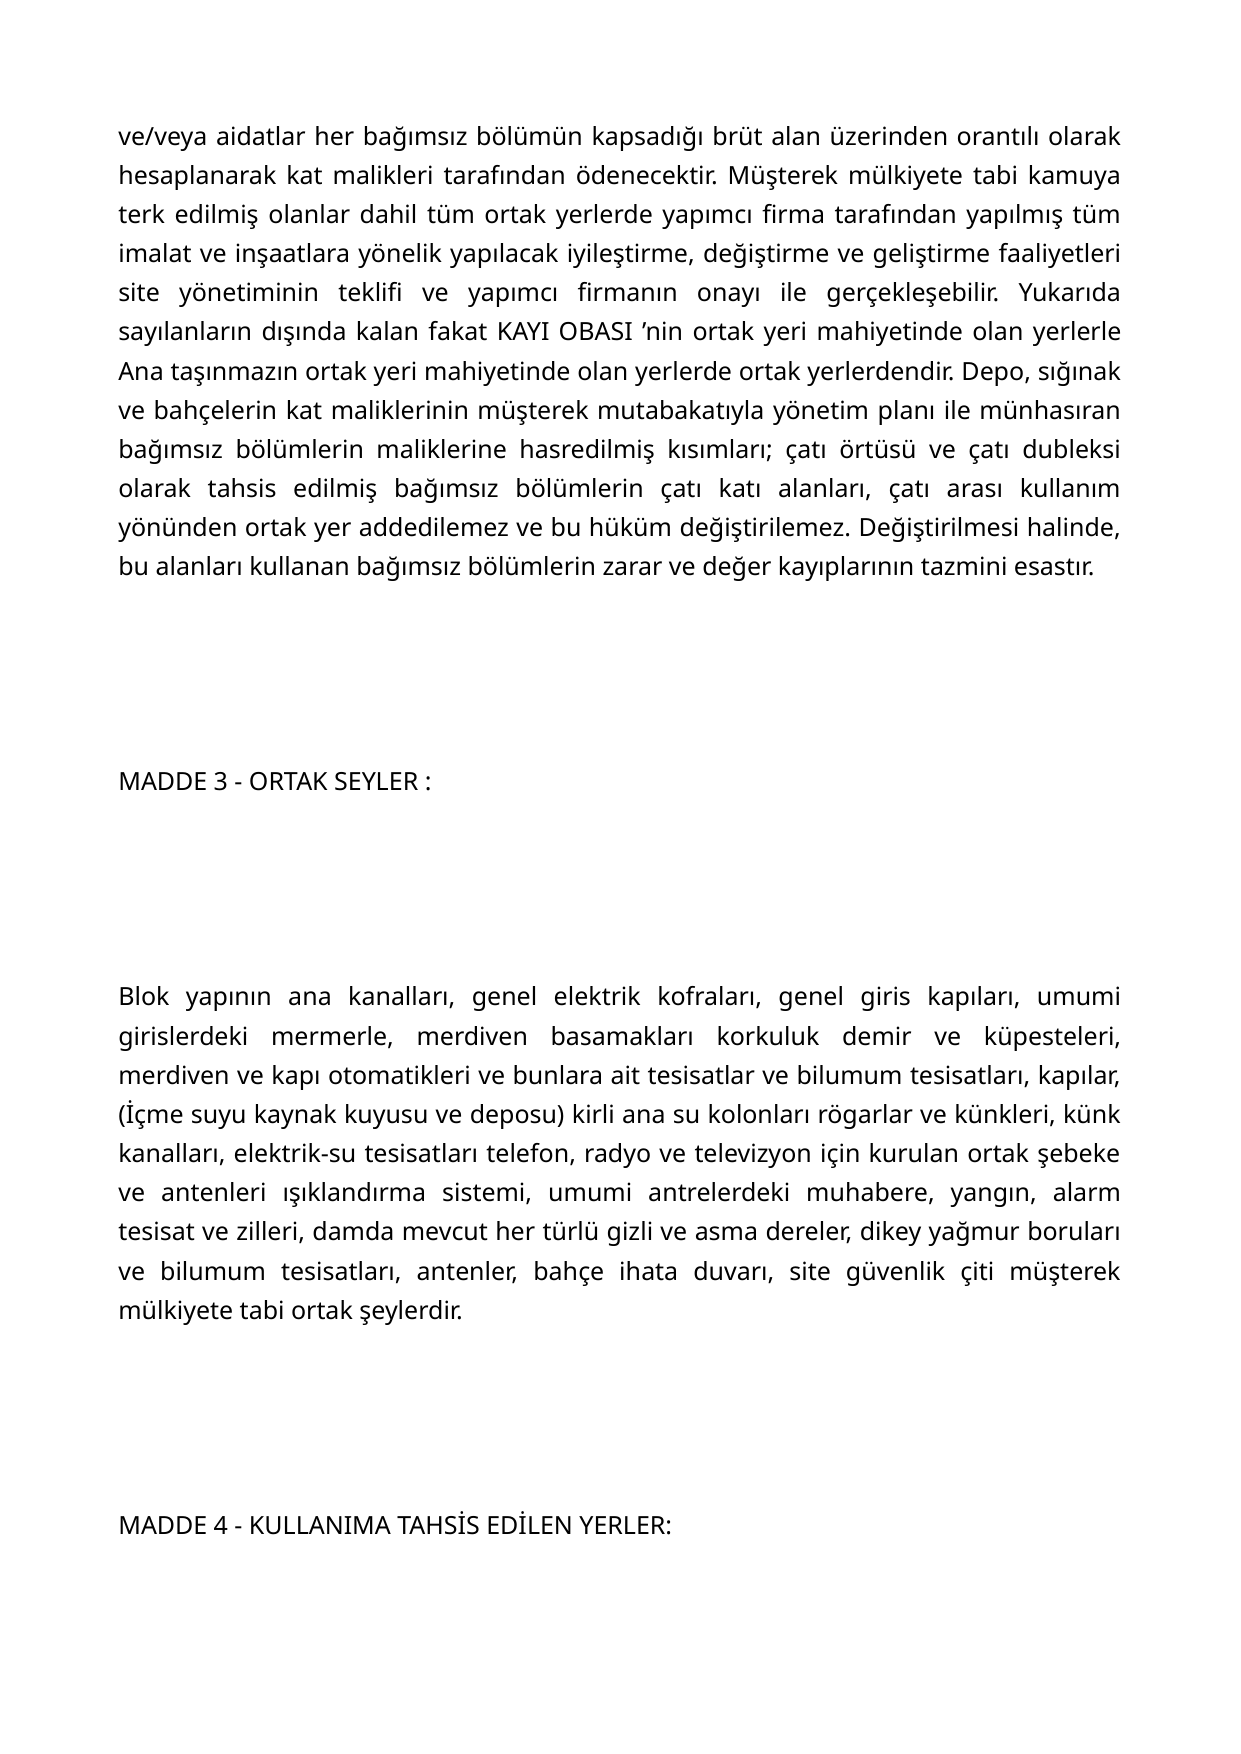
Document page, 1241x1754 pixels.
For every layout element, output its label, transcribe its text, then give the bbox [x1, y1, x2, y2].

text MADDE 3 - ORTAK SEYLER : [118, 764, 1122, 798]
text ve/veya aidatlar her bağımsız bölümün kapsadığı brüt alan üzerinden orantılı olarak hesaplanarak kat malikleri tarafından ödenecektir. Müşterek mülkiyete tabi kamuya terk edilmiş olanlar dahil tüm ortak yerlerde yapımcı firma tarafından yapılmış tüm imalat ve inşaatlara yönelik yapılacak iyileştirme, değiştirme ve geliştirme faaliyetleri site yönetiminin teklifi ve yapımcı firmanın onayı ile gerçekleşebilir. Yukarıda sayılanların dışında kalan fakat KAYI OBASI ’nin ortak yeri mahiyetinde olan yerlerle Ana taşınmazın ortak yeri mahiyetinde olan yerlerde ortak yerlerdendir. Depo, sığınak ve bahçelerin kat maliklerinin müşterek mutabakatıyla yönetim planı ile münhasıran bağımsız bölümlerin maliklerine hasredilmiş kısımları; çatı örtüsü ve çatı dubleksi olarak tahsis edilmiş bağımsız bölümlerin çatı katı alanları, çatı arası kullanım yönünden ortak yer addedilemez ve bu hüküm değiştirilemez. Değiştirilmesi halinde, bu alanları kullanan bağımsız bölümlerin zarar ve değer kayıplarının tazmini esastır. [118, 118, 1122, 583]
text Blok yapının ana kanalları, genel elektrik kofraları, genel giris kapıları, umumi girislerdeki mermerle, merdiven basamakları korkuluk demir ve küpesteleri, merdiven ve kapı otomatikleri ve bunlara ait tesisatlar ve bilumum tesisatları, kapılar, (İçme suyu kaynak kuyusu ve deposu) kirli ana su kolonları rögarlar ve künkleri, künk kanalları, elektrik-su tesisatları telefon, radyo ve televizyon için kurulan ortak şebeke ve antenleri ışıklandırma sistemi, umumi antrelerdeki muhabere, yangın, alarm tesisat ve zilleri, damda mevcut her türlü gizli ve asma dereler, dikey yağmur boruları ve bilumum tesisatları, antenler, bahçe ihata duvarı, site güvenlik çiti müşterek mülkiyete tabi ortak şeylerdir. [118, 979, 1122, 1326]
text MADDE 4 - KULLANIMA TAHSİS EDİLEN YERLER: [118, 1507, 1122, 1541]
